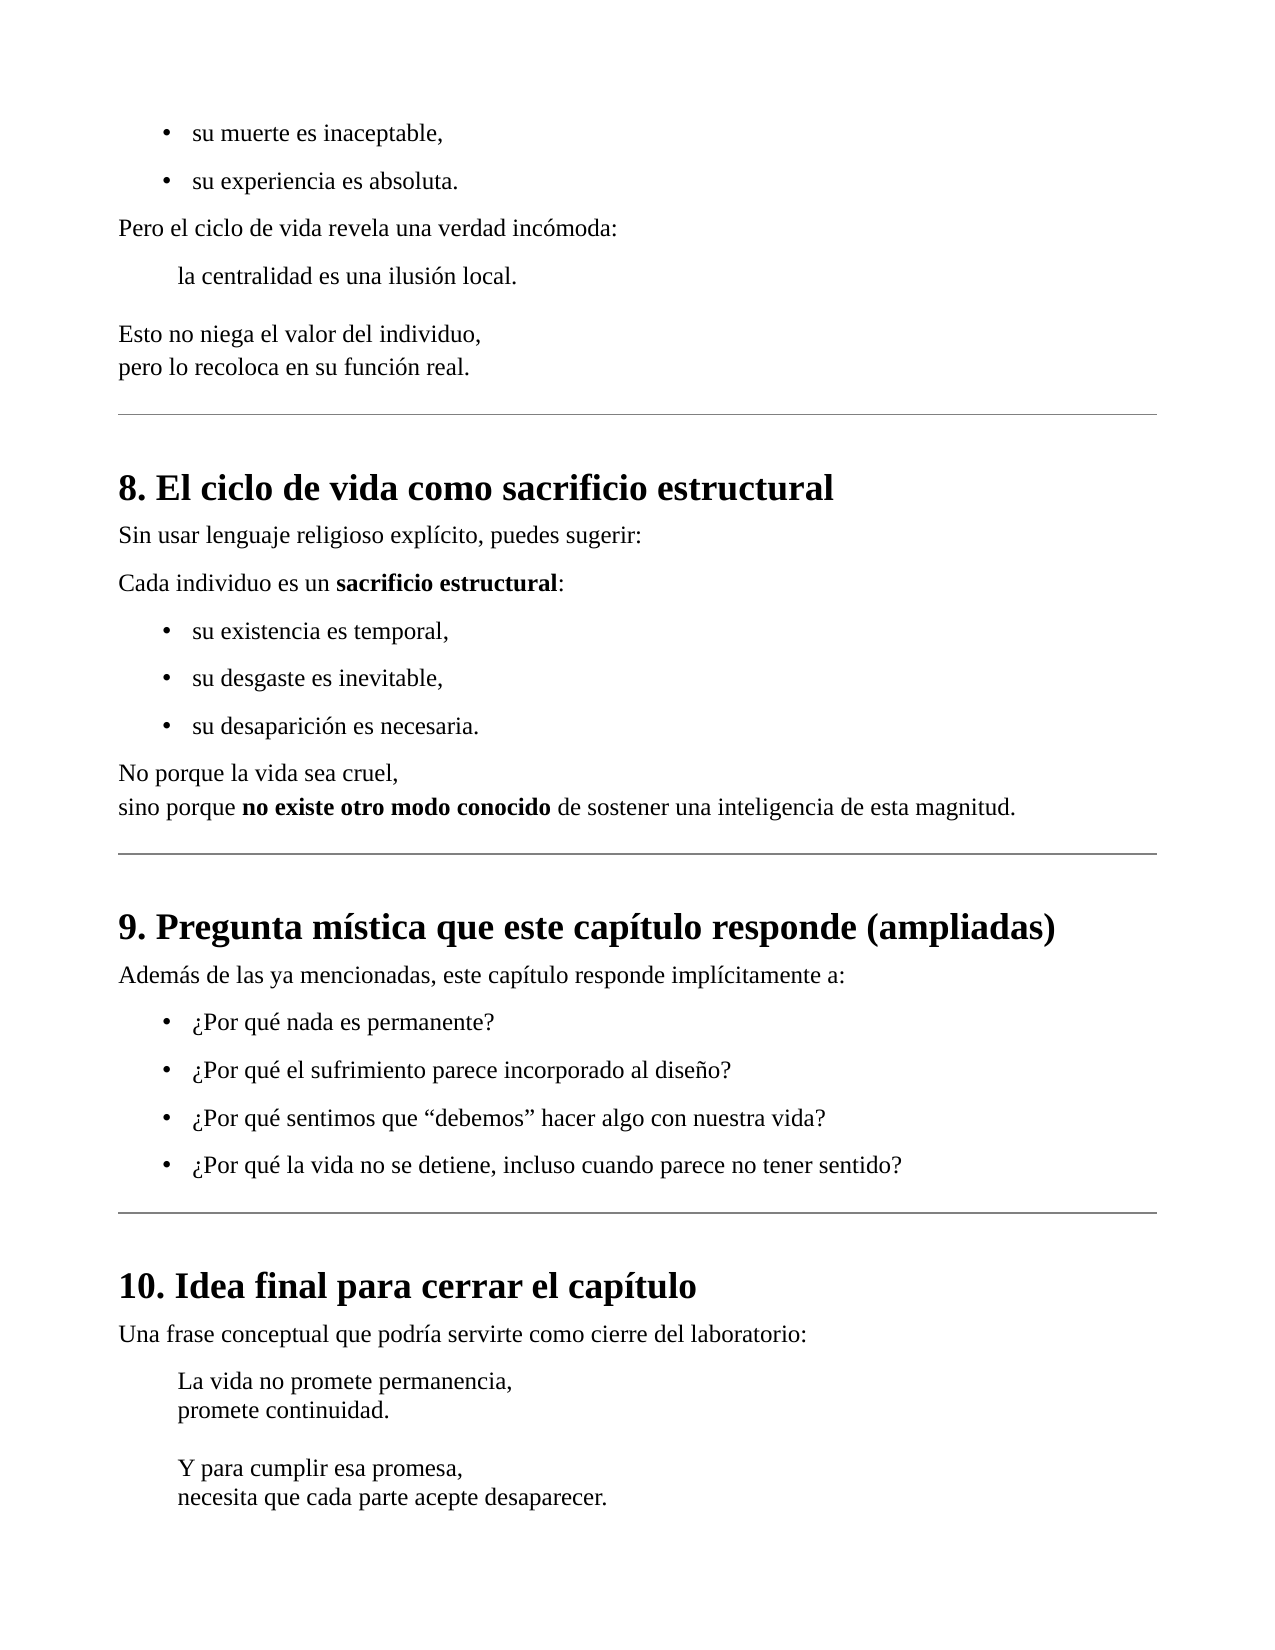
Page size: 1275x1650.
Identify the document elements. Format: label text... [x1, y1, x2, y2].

text la centralidad es una ilusión local. [177, 261, 1098, 290]
list ¿Por qué la vida no se detiene, incluso cuando parece no tener sentido? [162, 1150, 1157, 1179]
list su experiencia es absoluta. [162, 166, 1157, 194]
list su desgaste es inevitable, [162, 663, 1157, 692]
subtitle 8. El ciclo de vida como sacrificio estructural [118, 465, 1157, 508]
text Además de las ya mencionadas, este capítulo responde implícitamente a: [118, 960, 1157, 989]
text Sin usar lenguaje religioso explícito, puedes sugerir: [118, 521, 1157, 549]
list su desaparición es necesaria. [162, 711, 1157, 740]
list ¿Por qué el sufrimiento parece incorporado al diseño? [162, 1055, 1157, 1084]
text La vida no promete permanencia, promete continuidad. [177, 1366, 1098, 1424]
list ¿Por qué sentimos que “debemos” hacer algo con nuestra vida? [162, 1103, 1157, 1131]
text Pero el ciclo de vida revela una verdad incómoda: [118, 213, 1157, 242]
subtitle 10. Idea final para cerrar el capítulo [118, 1263, 1157, 1306]
list ¿Por qué nada es permanente? [162, 1007, 1157, 1036]
text Y para cumplir esa promesa, necesita que cada parte acepte desaparecer. [177, 1453, 1098, 1511]
text Una frase conceptual que podría servirte como cierre del laboratorio: [118, 1319, 1157, 1347]
text Esto no niega el valor del individuo, pero lo recoloca en su función real. [118, 319, 1157, 381]
list su existencia es temporal, [162, 616, 1157, 644]
list su muerte es inaceptable, [162, 118, 1157, 147]
text Cada individuo es un sacrificio estructural: [118, 568, 1157, 597]
subtitle 9. Pregunta mística que este capítulo responde (ampliadas) [118, 904, 1157, 947]
text No porque la vida sea cruel, sino porque no existe otro modo conocido de sostener una inteligencia de esta magnitud. [118, 758, 1157, 820]
